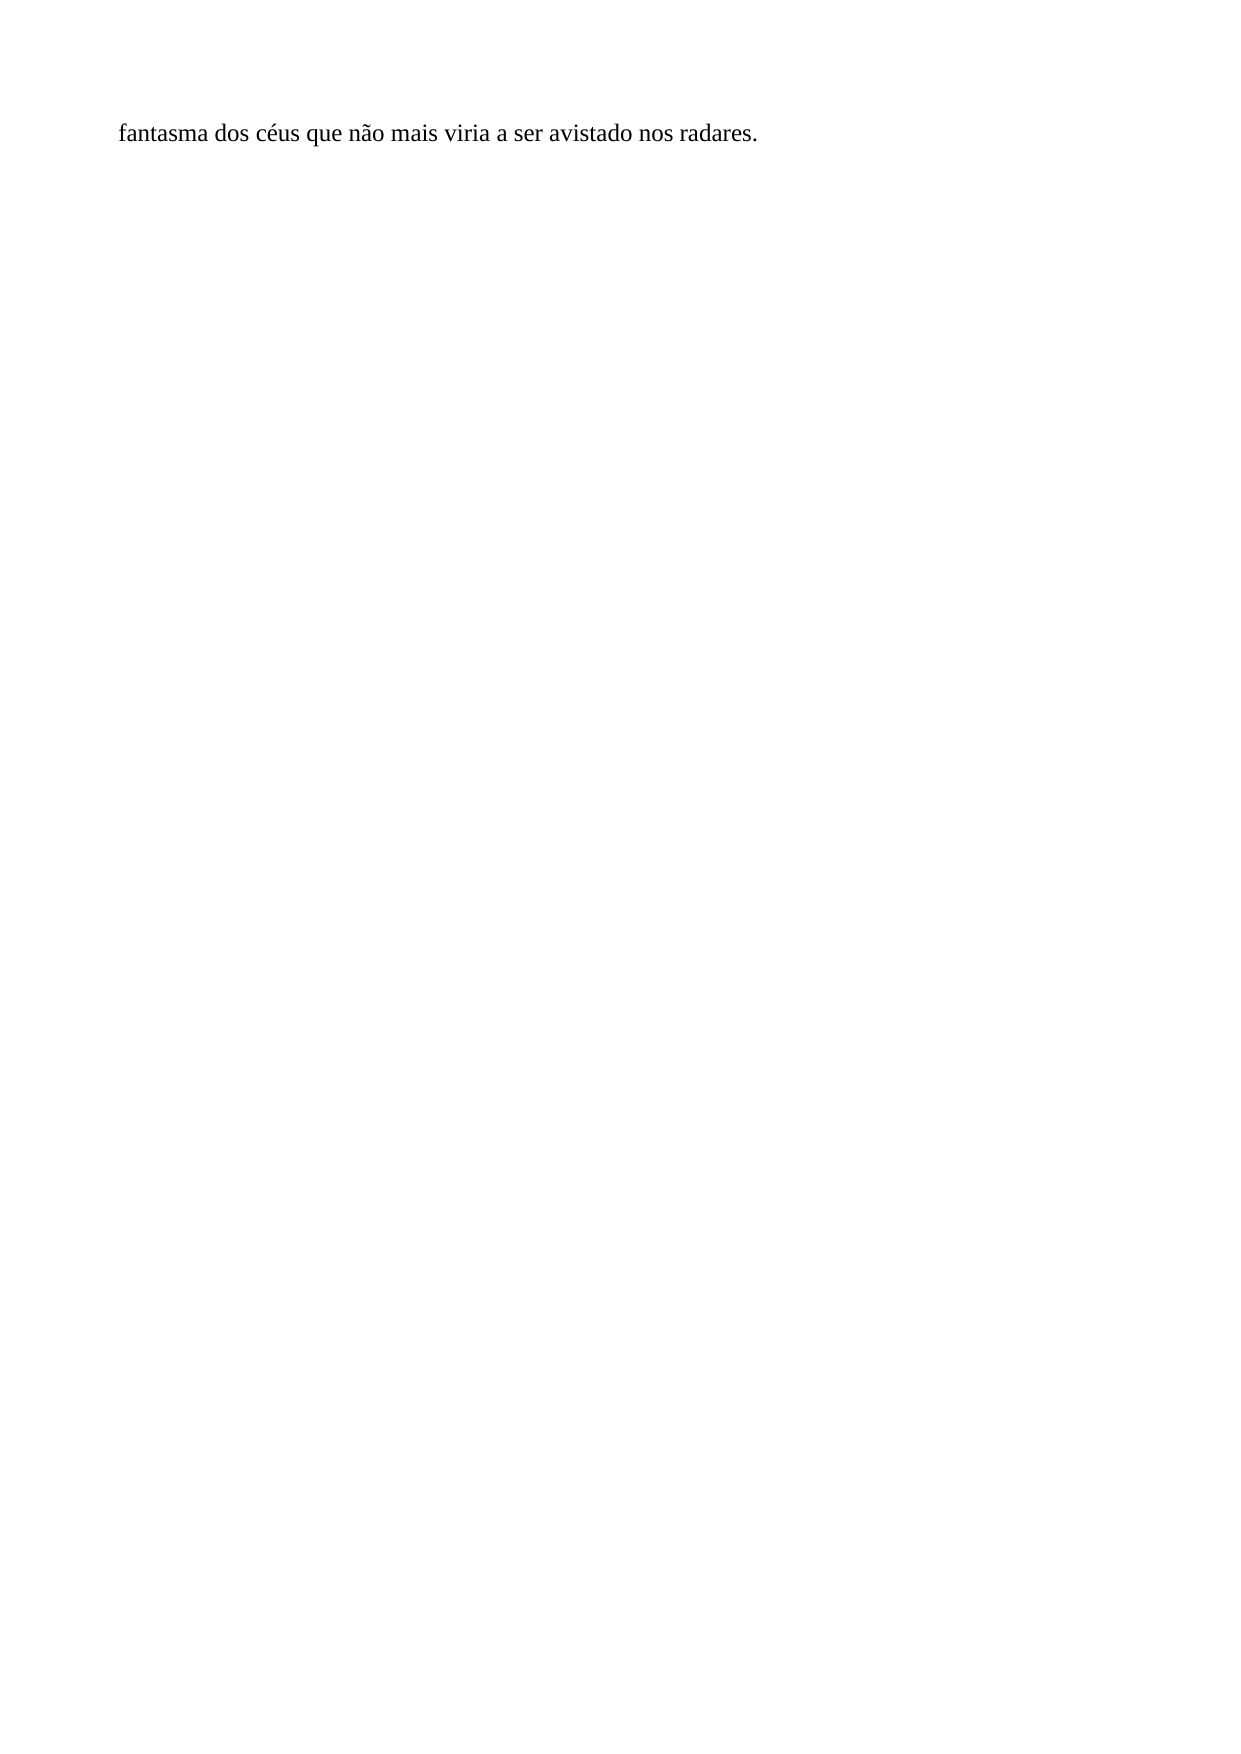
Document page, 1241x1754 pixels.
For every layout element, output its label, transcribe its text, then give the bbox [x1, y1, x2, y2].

text fantasma dos céus que não mais viria a ser avistado nos radares. [118, 118, 1122, 147]
